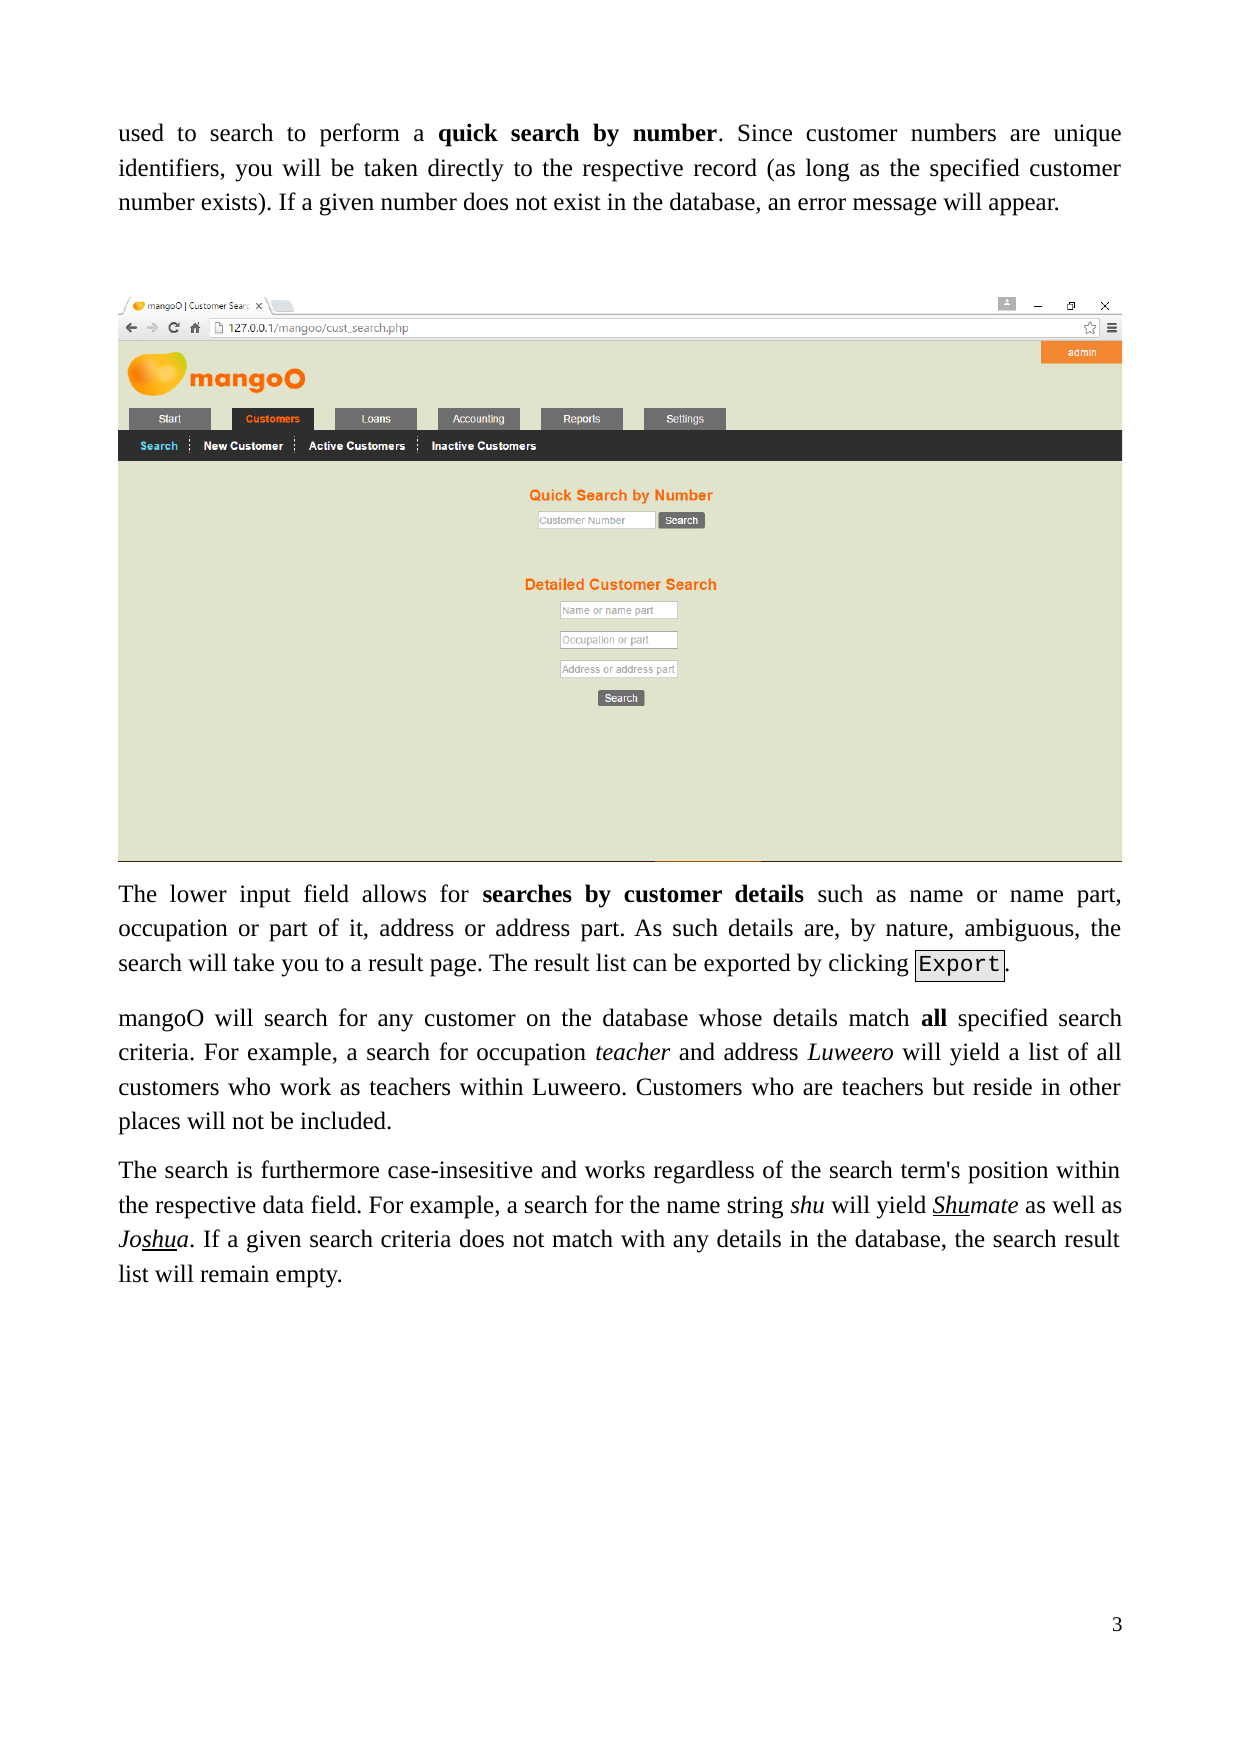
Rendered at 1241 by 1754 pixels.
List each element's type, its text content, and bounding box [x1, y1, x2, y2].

text used to search to perform a quick search by number. Since customer numbers are unique identifiers, you will be taken directly to the respective record (as long as the specified customer number exists). If a given number does not exist in the database, an error message will appear. [118, 118, 1122, 216]
text mangoO will search for any customer on the database whose details match all specified search criteria. For example, a search for occupation teacher and address Luweero will yield a list of all customers who work as teachers within Luweero. Customers who are teachers but reside in other places will not be included. [118, 1003, 1122, 1135]
text The search is furthermore case-insesitive and works regardless of the search term's position within the respective data field. For example, a search for the name string shu will yield Shumate as well as Joshua. If a given search criteria does not match with any details in the database, the search result list will remain empty. [118, 1155, 1122, 1287]
picture [118, 297, 1123, 862]
text The lower input field allows for searches by customer details such as name or name part, occupation or part of it, address or address part. As such details are, by nature, ambiguous, the search will take you to a result page. The result list can be exported by clicking Export. [118, 862, 1122, 982]
text [118, 285, 1122, 297]
